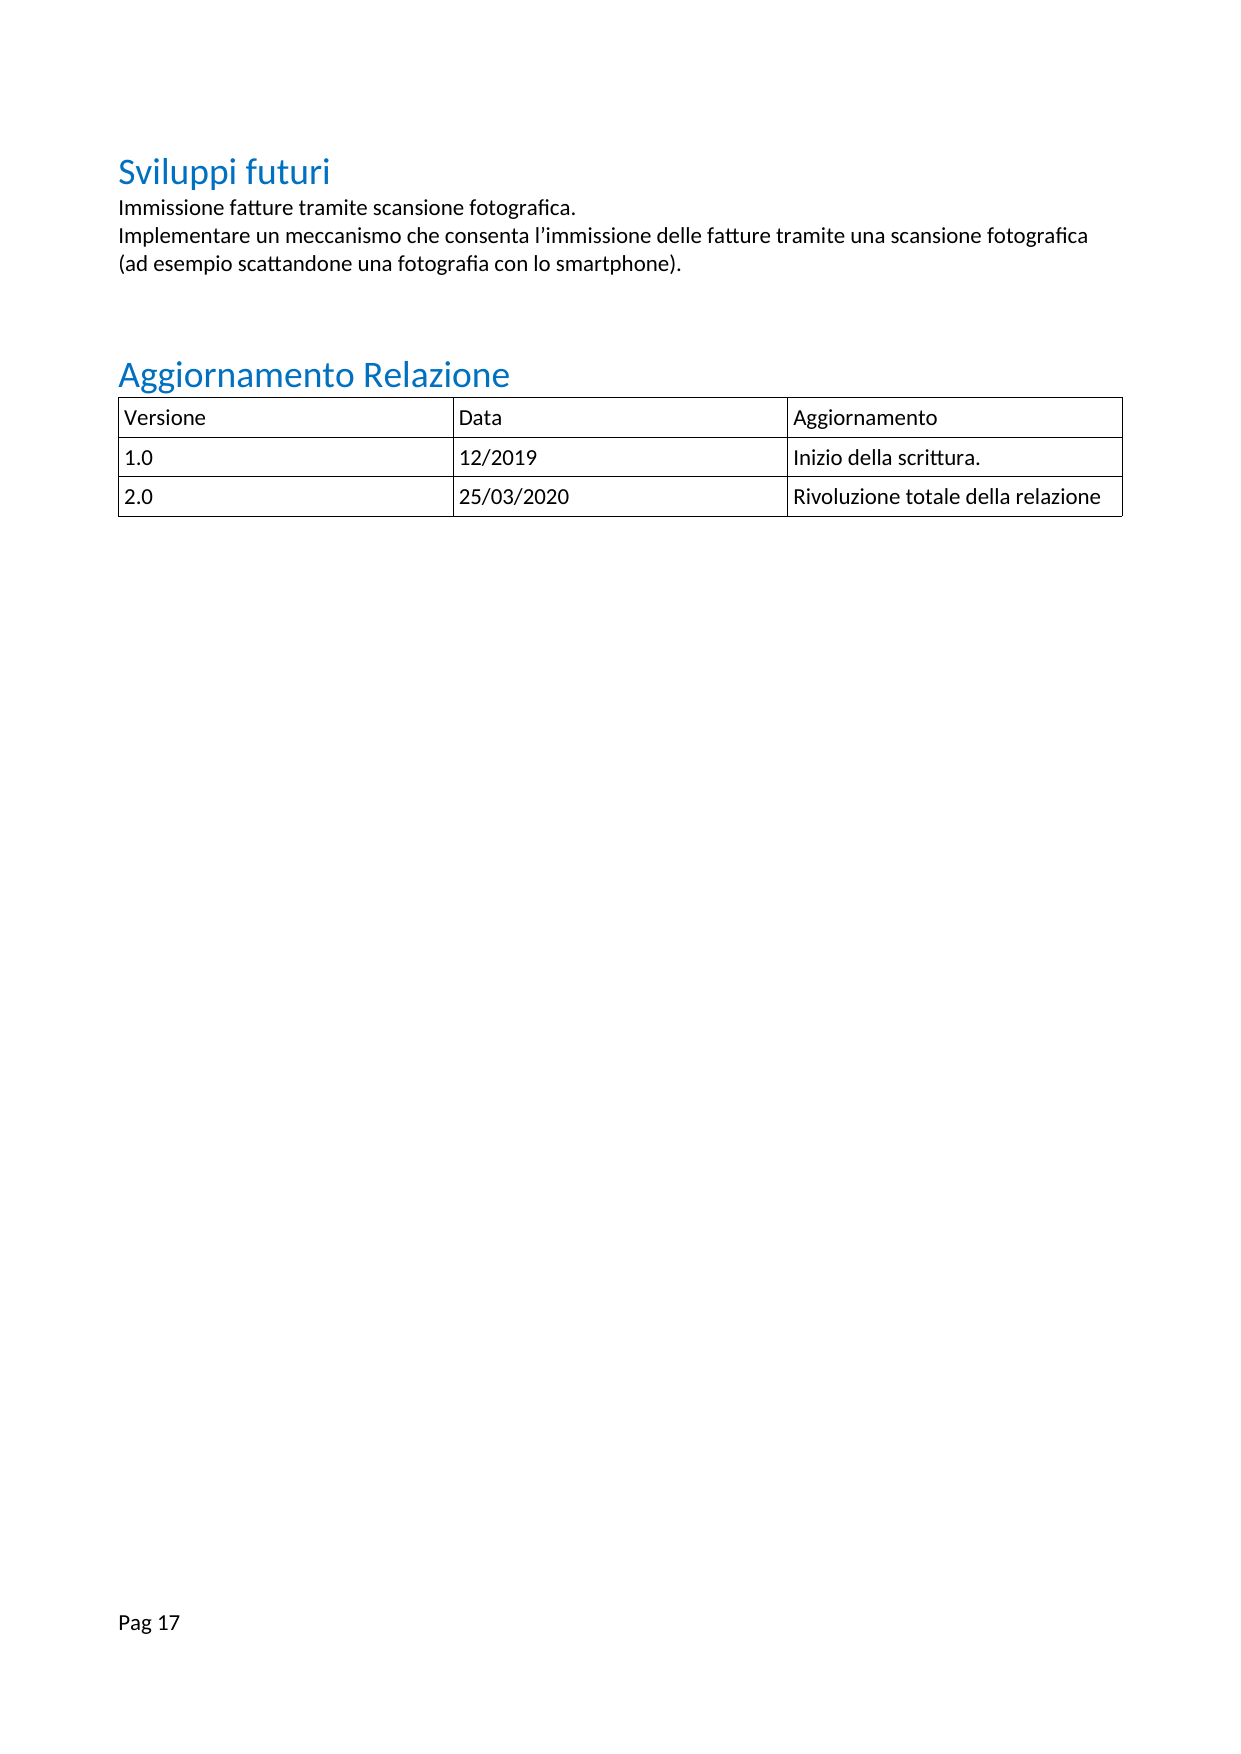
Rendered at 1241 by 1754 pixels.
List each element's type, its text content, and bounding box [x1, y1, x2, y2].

table_header Aggiornamento [788, 398, 1122, 437]
table_header Rivoluzione totale della relazione [788, 477, 1122, 516]
table_cell Inizio della scrittura. [788, 438, 1122, 476]
text Immissione fatture tramite scansione fotografica. [118, 193, 1122, 221]
table_header Data [454, 398, 787, 437]
table_cell 1.0 [119, 438, 453, 476]
table_header 2.0 [119, 477, 453, 516]
table_cell 12/2019 [454, 438, 787, 476]
text Implementare un meccanismo che consenta l’immissione delle fatture tramite una scansione fotografica (ad esempio scattandone una fotografia con lo smartphone). [118, 221, 1122, 277]
table_header 25/03/2020 [454, 477, 787, 516]
text Sviluppi futuri [118, 148, 1122, 193]
text Aggiornamento Relazione [118, 351, 1122, 397]
table_header Versione [119, 398, 453, 437]
